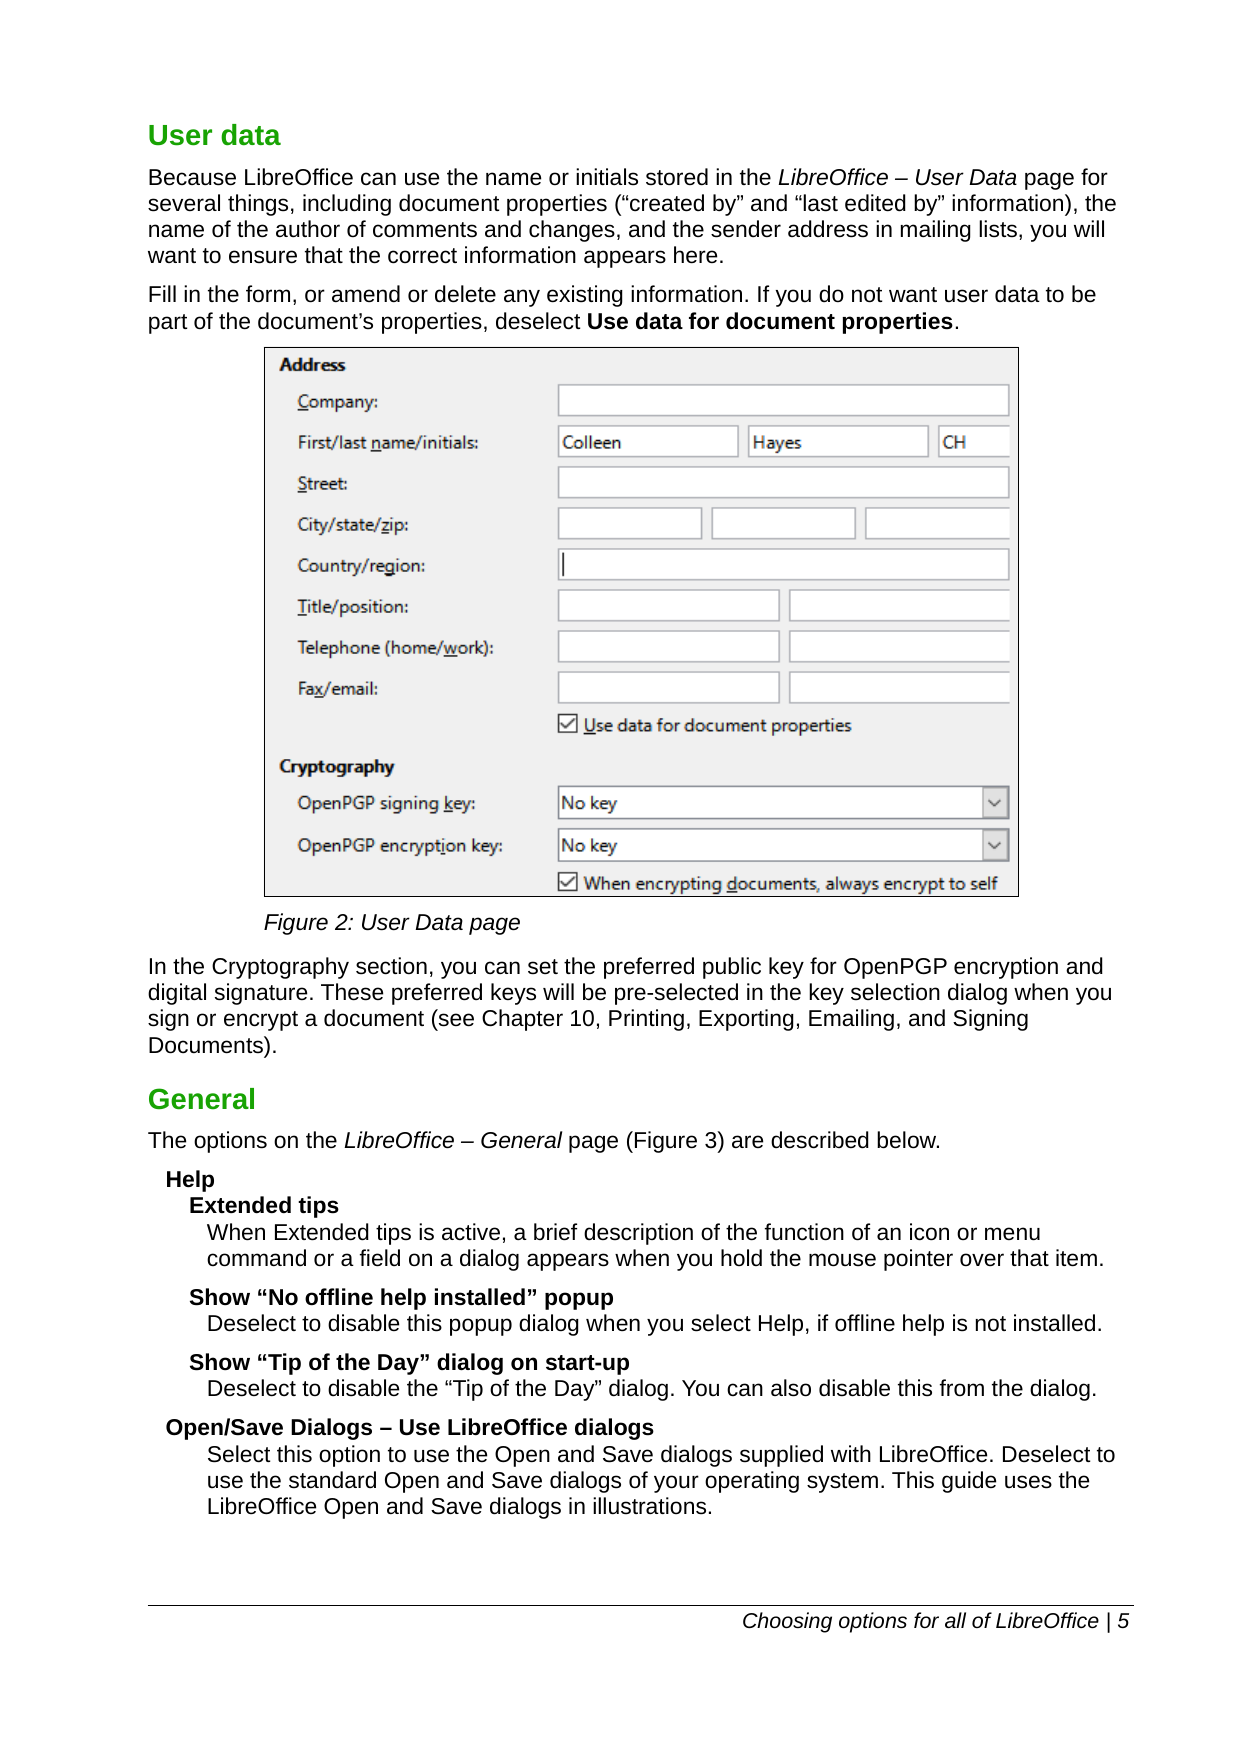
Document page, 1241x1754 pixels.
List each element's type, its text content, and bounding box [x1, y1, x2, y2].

subtitle User data [148, 118, 1134, 152]
text Open/Save Dialogs – Use LibreOffice dialogs [165, 1414, 1134, 1441]
text Deselect to disable the “Tip of the Day” dialog. You can also disable this from the dialog. [207, 1375, 1134, 1402]
text Fill in the form, or amend or delete any existing information. If you do not want user data to be part of the document’s properties, deselect Use data for document properties. [148, 281, 1134, 334]
text Help [165, 1166, 1134, 1192]
text Show “Tip of the Day” dialog on start-up [189, 1349, 1134, 1375]
text In the Cryptography section, you can set the preferred public key for OpenPGP encryption and digital signature. These preferred keys will be pre-selected in the key selection dialog when you sign or encrypt a document (see Chapter 10, Printing, Exporting, Emailing, and Signing Documents). [148, 953, 1134, 1058]
text Select this option to use the Open and Save dialogs supplied with LibreOffice. Deselect to use the standard Open and Save dialogs of your operating system. This guide uses the LibreOffice Open and Save dialogs in illustrations. [207, 1441, 1134, 1519]
text Figure 2: User Data page [263, 908, 1018, 935]
text Show “No offline help installed” popup [189, 1284, 1134, 1310]
text When Extended tips is active, a brief description of the function of an icon or menu command or a field on a dialog appears when you hold the mouse pointer over that item. [207, 1218, 1134, 1271]
subtitle General [148, 1082, 1134, 1115]
picture [265, 348, 1018, 896]
text Extended tips [189, 1192, 1134, 1218]
text Because LibreOffice can use the name or initials stored in the LibreOffice – User Data page for several things, including document properties (“created by” and “last edited by” information), the name of the author of comments and changes, and the sender address in mailing lists, you will want to ensure that the correct information appears here. [148, 163, 1134, 269]
text Deselect to disable this popup dialog when you select Help, if offline help is not installed. [207, 1310, 1134, 1336]
text The options on the LibreOffice – General page (Figure 3) are described below. [148, 1127, 1134, 1153]
